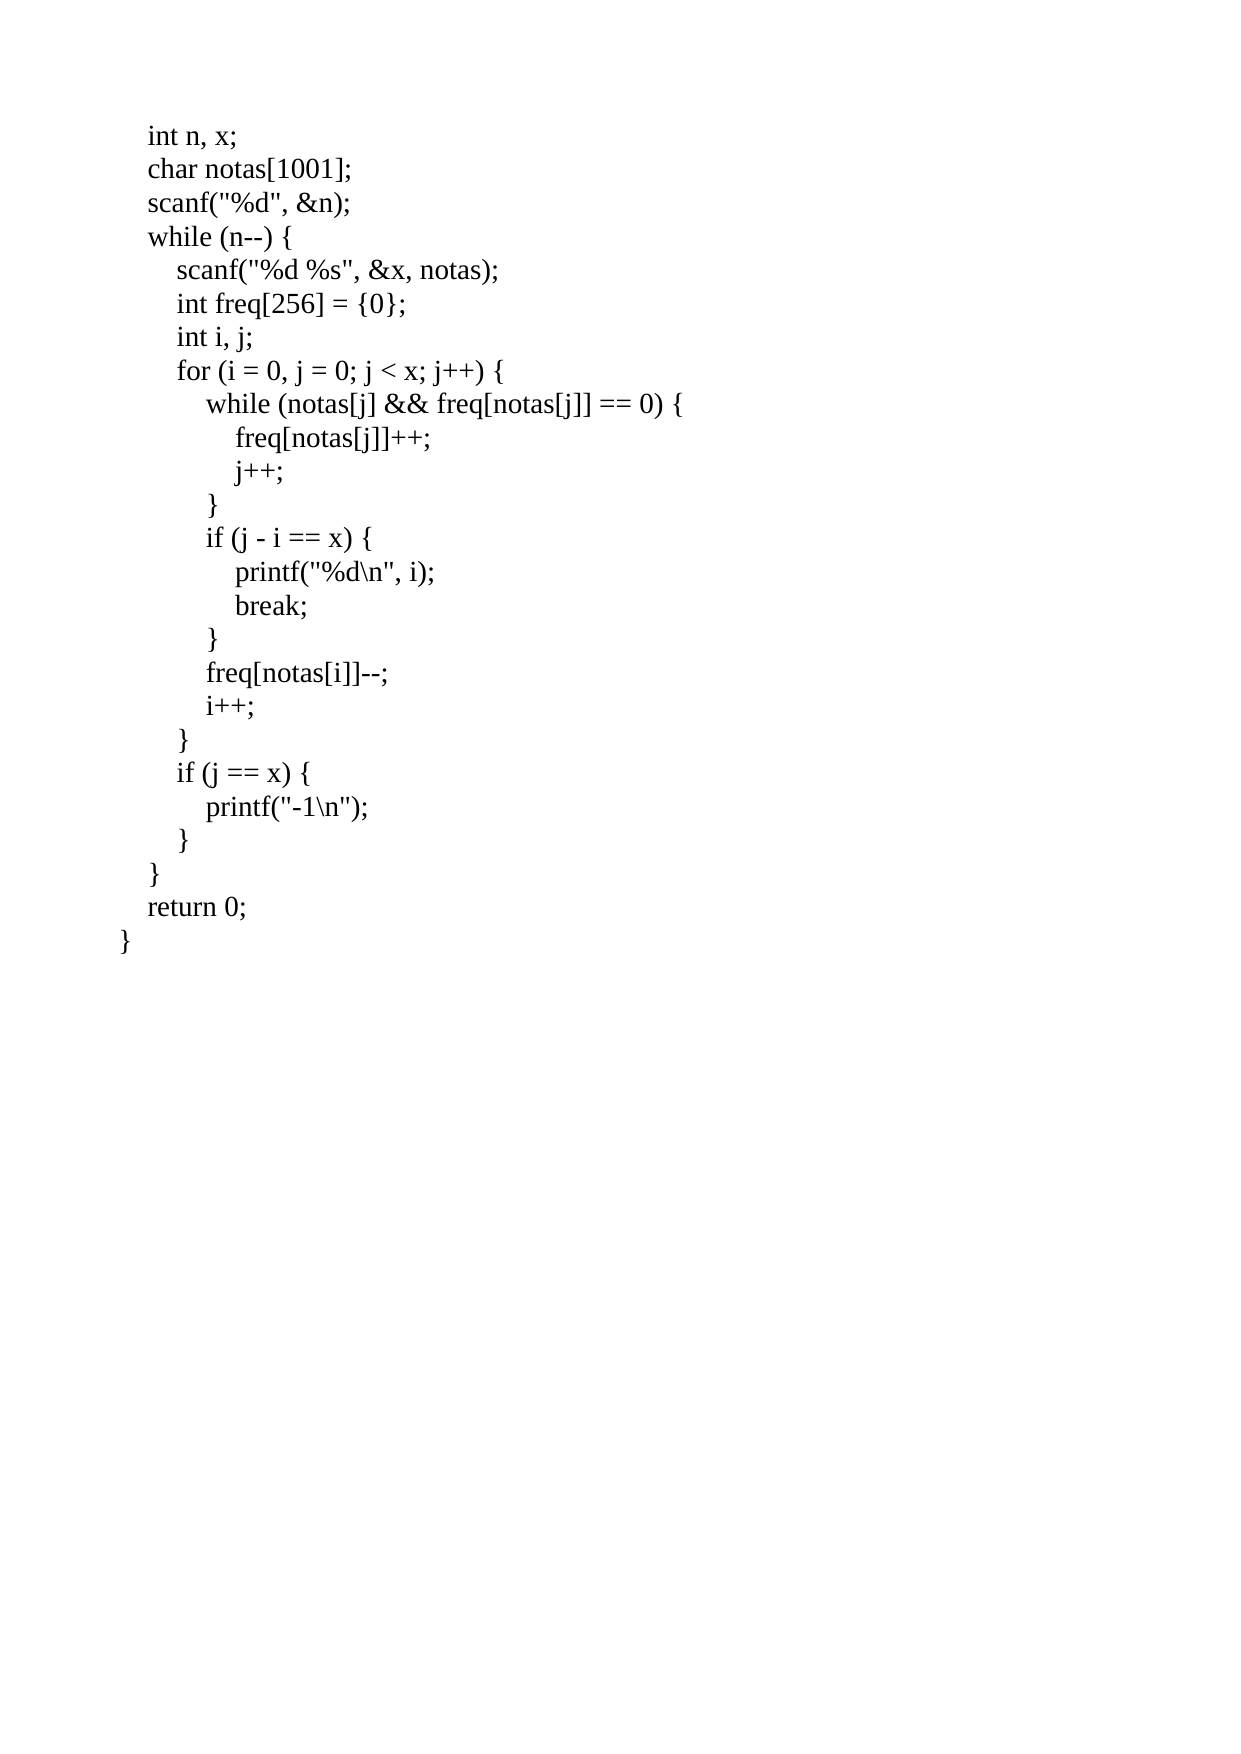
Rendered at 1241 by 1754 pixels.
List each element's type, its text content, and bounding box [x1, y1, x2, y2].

text } [118, 621, 1122, 655]
text if (j == x) { [118, 755, 1122, 789]
text int freq[256] = {0}; [118, 286, 1122, 319]
text } [118, 487, 1122, 521]
text printf("-1\n"); [118, 789, 1122, 822]
text while (notas[j] && freq[notas[j]] == 0) { [118, 386, 1122, 420]
text return 0; [118, 889, 1122, 923]
text } [118, 923, 1122, 957]
text if (j - i == x) { [118, 521, 1122, 554]
text int n, x; [118, 118, 1122, 152]
text printf("%d\n", i); [118, 554, 1122, 588]
text freq[notas[j]]++; [118, 420, 1122, 453]
text for (i = 0, j = 0; j < x; j++) { [118, 353, 1122, 386]
text break; [118, 588, 1122, 621]
text freq[notas[i]]--; [118, 655, 1122, 688]
text while (n--) { [118, 219, 1122, 252]
text } [118, 856, 1122, 889]
text int i, j; [118, 319, 1122, 353]
text j++; [118, 453, 1122, 487]
text scanf("%d", &n); [118, 185, 1122, 219]
text } [118, 722, 1122, 755]
text scanf("%d %s", &x, notas); [118, 252, 1122, 286]
text i++; [118, 688, 1122, 722]
text } [118, 822, 1122, 856]
text char notas[1001]; [118, 152, 1122, 185]
